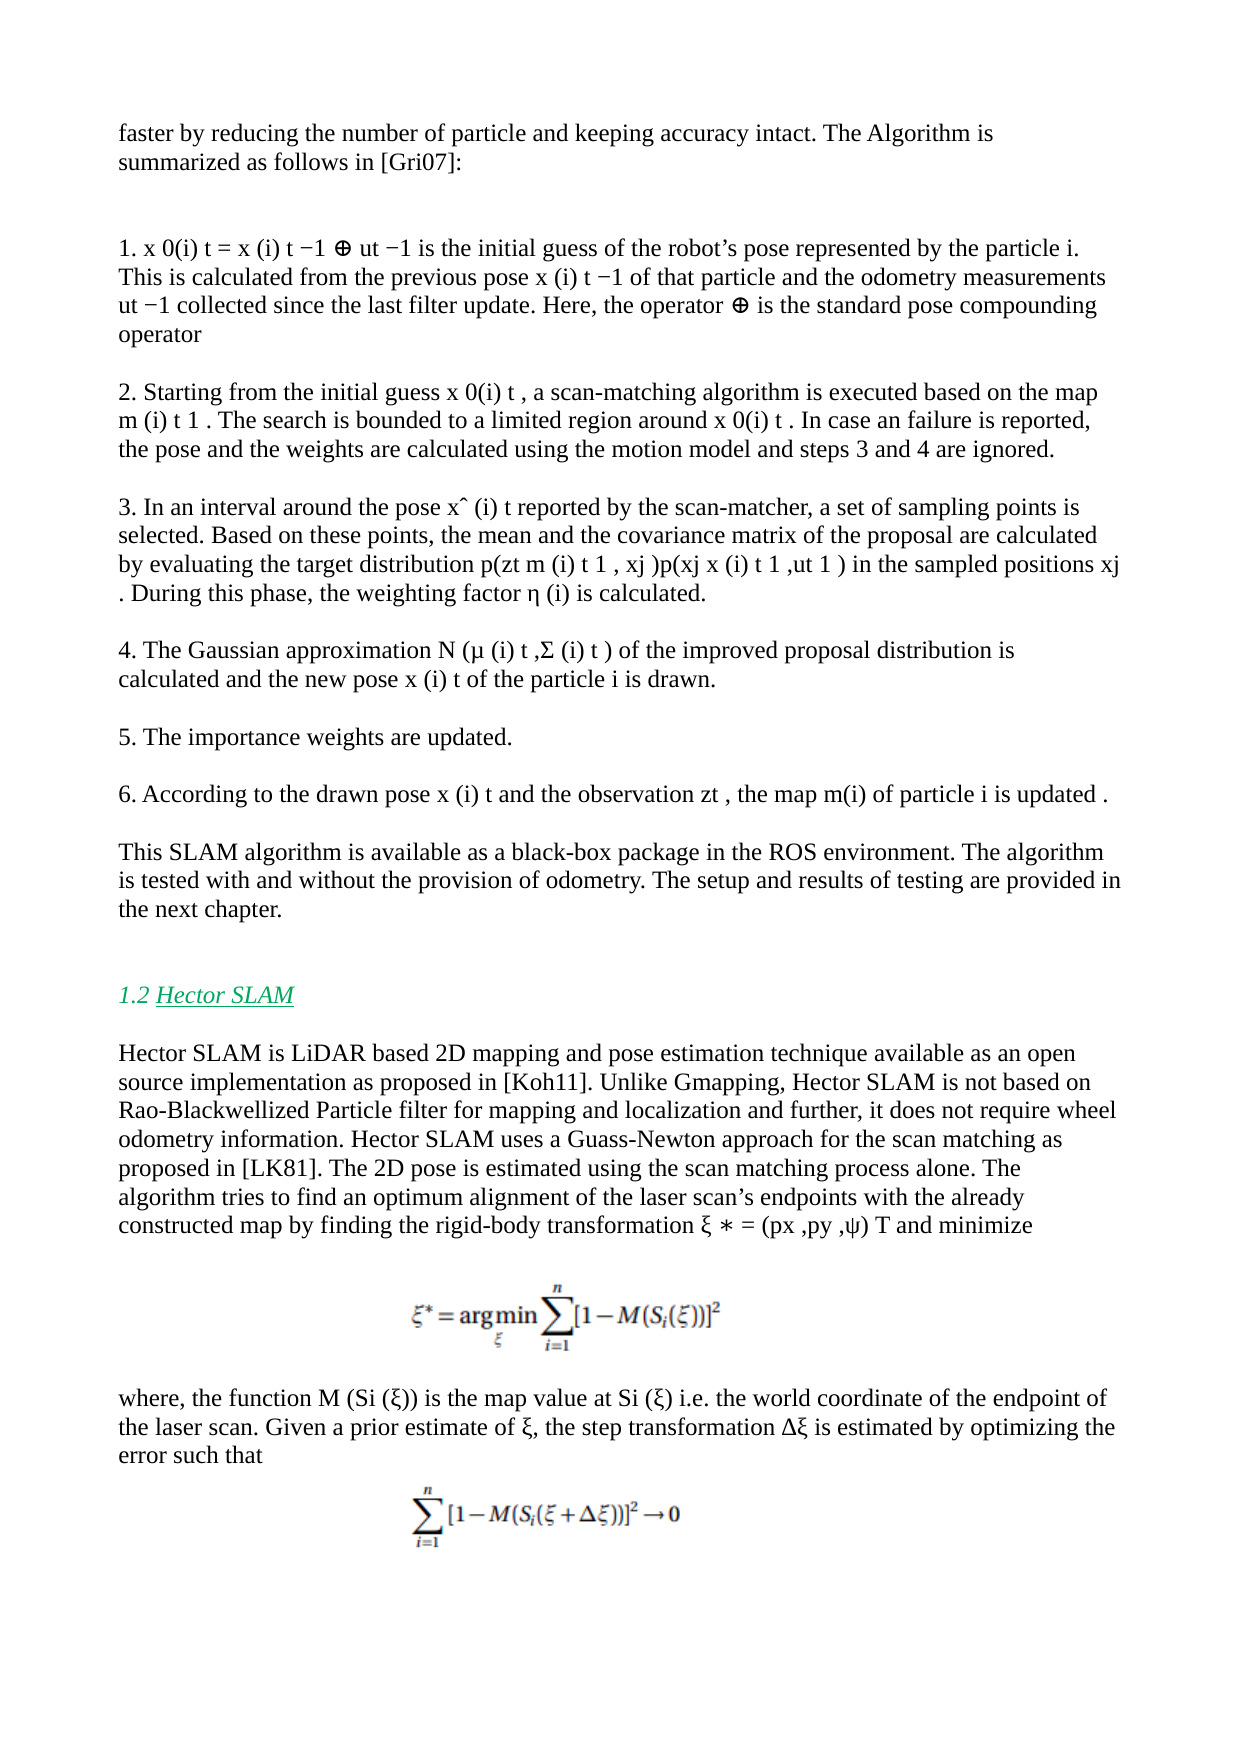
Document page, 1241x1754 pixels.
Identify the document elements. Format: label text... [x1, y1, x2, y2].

picture [391, 1473, 697, 1563]
text 1.2 Hector SLAM [118, 981, 1122, 1009]
text 3. In an interval around the pose xˆ (i) t reported by the scan-matcher, a set of sampling points is selected. Based on these points, the mean and the covariance matrix of the proposal are calculated by evaluating the target distribution p(zt m (i) t 1 , xj )p(xj x (i) t 1 ,ut 1 ) in the sampled positions xj . During this phase, the weighting factor η (i) is calculated. [118, 492, 1122, 607]
text 4. The Gaussian approximation N (µ (i) t ,Σ (i) t ) of the improved proposal distribution is calculated and the new pose x (i) t of the particle i is drawn. [118, 636, 1122, 693]
text Hector SLAM is LiDAR based 2D mapping and pose estimation technique available as an open source implementation as proposed in [Koh11]. Unlike Gmapping, Hector SLAM is not based on Rao-Blackwellized Particle filter for mapping and localization and further, it does not require wheel odometry information. Hector SLAM uses a Guass-Newton approach for the scan matching as proposed in [LK81]. The 2D pose is estimated using the scan matching process alone. The algorithm tries to find an optimum alignment of the laser scan’s endpoints with the already constructed map by finding the rigid-body transformation ξ ∗ = (px ,py ,ψ) T and minimize [118, 1038, 1122, 1239]
text faster by reducing the number of particle and keeping accuracy intact. The Algorithm is summarized as follows in [Gri07]: [118, 118, 1122, 176]
text This SLAM algorithm is available as a black-box package in the ROS environment. The algorithm is tested with and without the provision of odometry. The setup and results of testing are provided in the next chapter. [118, 837, 1122, 923]
text 5. The importance weights are updated. [118, 722, 1122, 751]
text 1. x 0(i) t = x (i) t −1 ⊕ ut −1 is the initial guess of the robot’s pose represented by the particle i. This is calculated from the previous pose x (i) t −1 of that particle and the odometry measurements ut −1 collected since the last filter update. Here, the operator ⊕ is the standard pose compounding operator [118, 233, 1122, 348]
text 6. According to the drawn pose x (i) t and the observation zt , the map m(i) of particle i is updated . [118, 779, 1122, 808]
picture [383, 1262, 738, 1371]
text 2. Starting from the initial guess x 0(i) t , a scan-matching algorithm is executed based on the map m (i) t 1 . The search is bounded to a limited region around x 0(i) t . In case an failure is reported, the pose and the weights are calculated using the motion model and steps 3 and 4 are ignored. [118, 377, 1122, 463]
text where, the function M (Si (ξ)) is the map value at Si (ξ) i.e. the world coordinate of the endpoint of the laser scan. Given a prior estimate of ξ, the step transformation ∆ξ is estimated by optimizing the error such that [118, 1383, 1122, 1469]
